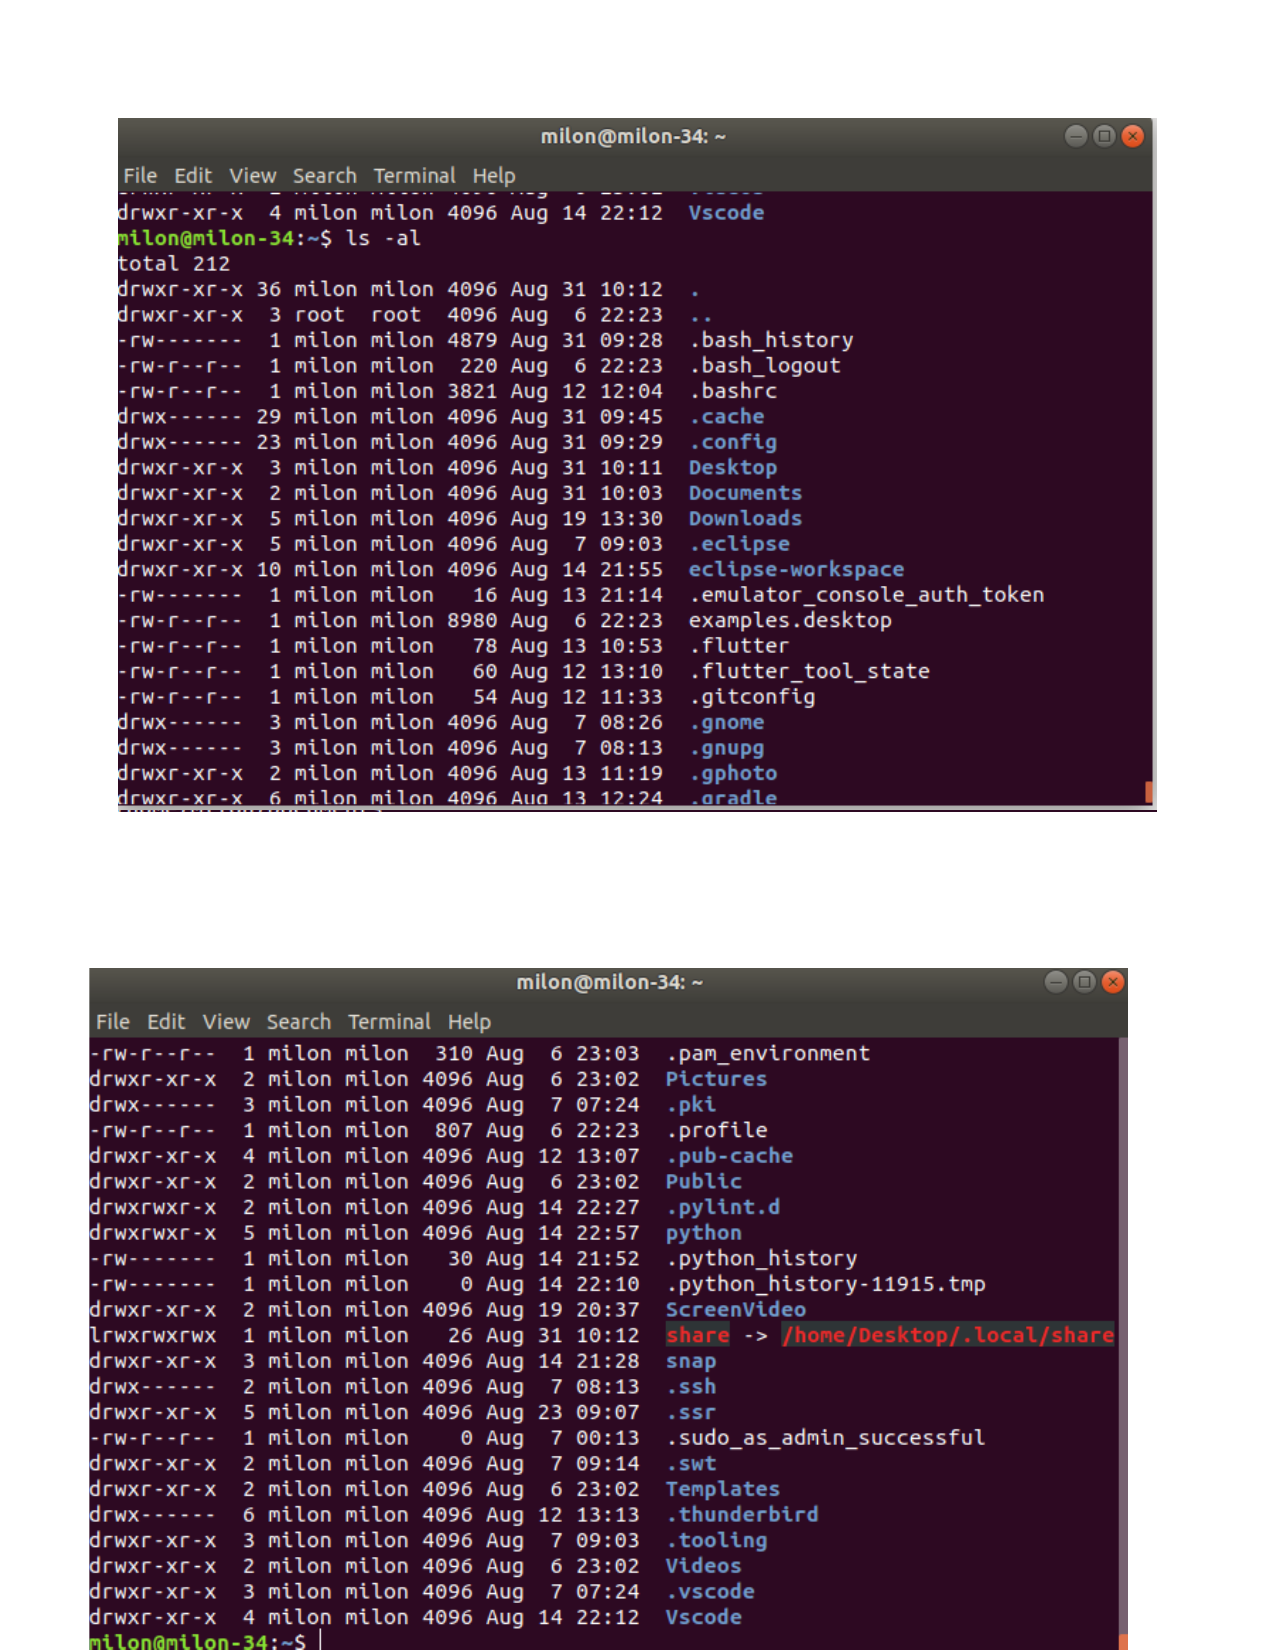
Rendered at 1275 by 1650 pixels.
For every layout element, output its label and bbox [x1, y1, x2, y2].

picture [89, 968, 1128, 1650]
picture [118, 118, 1157, 812]
